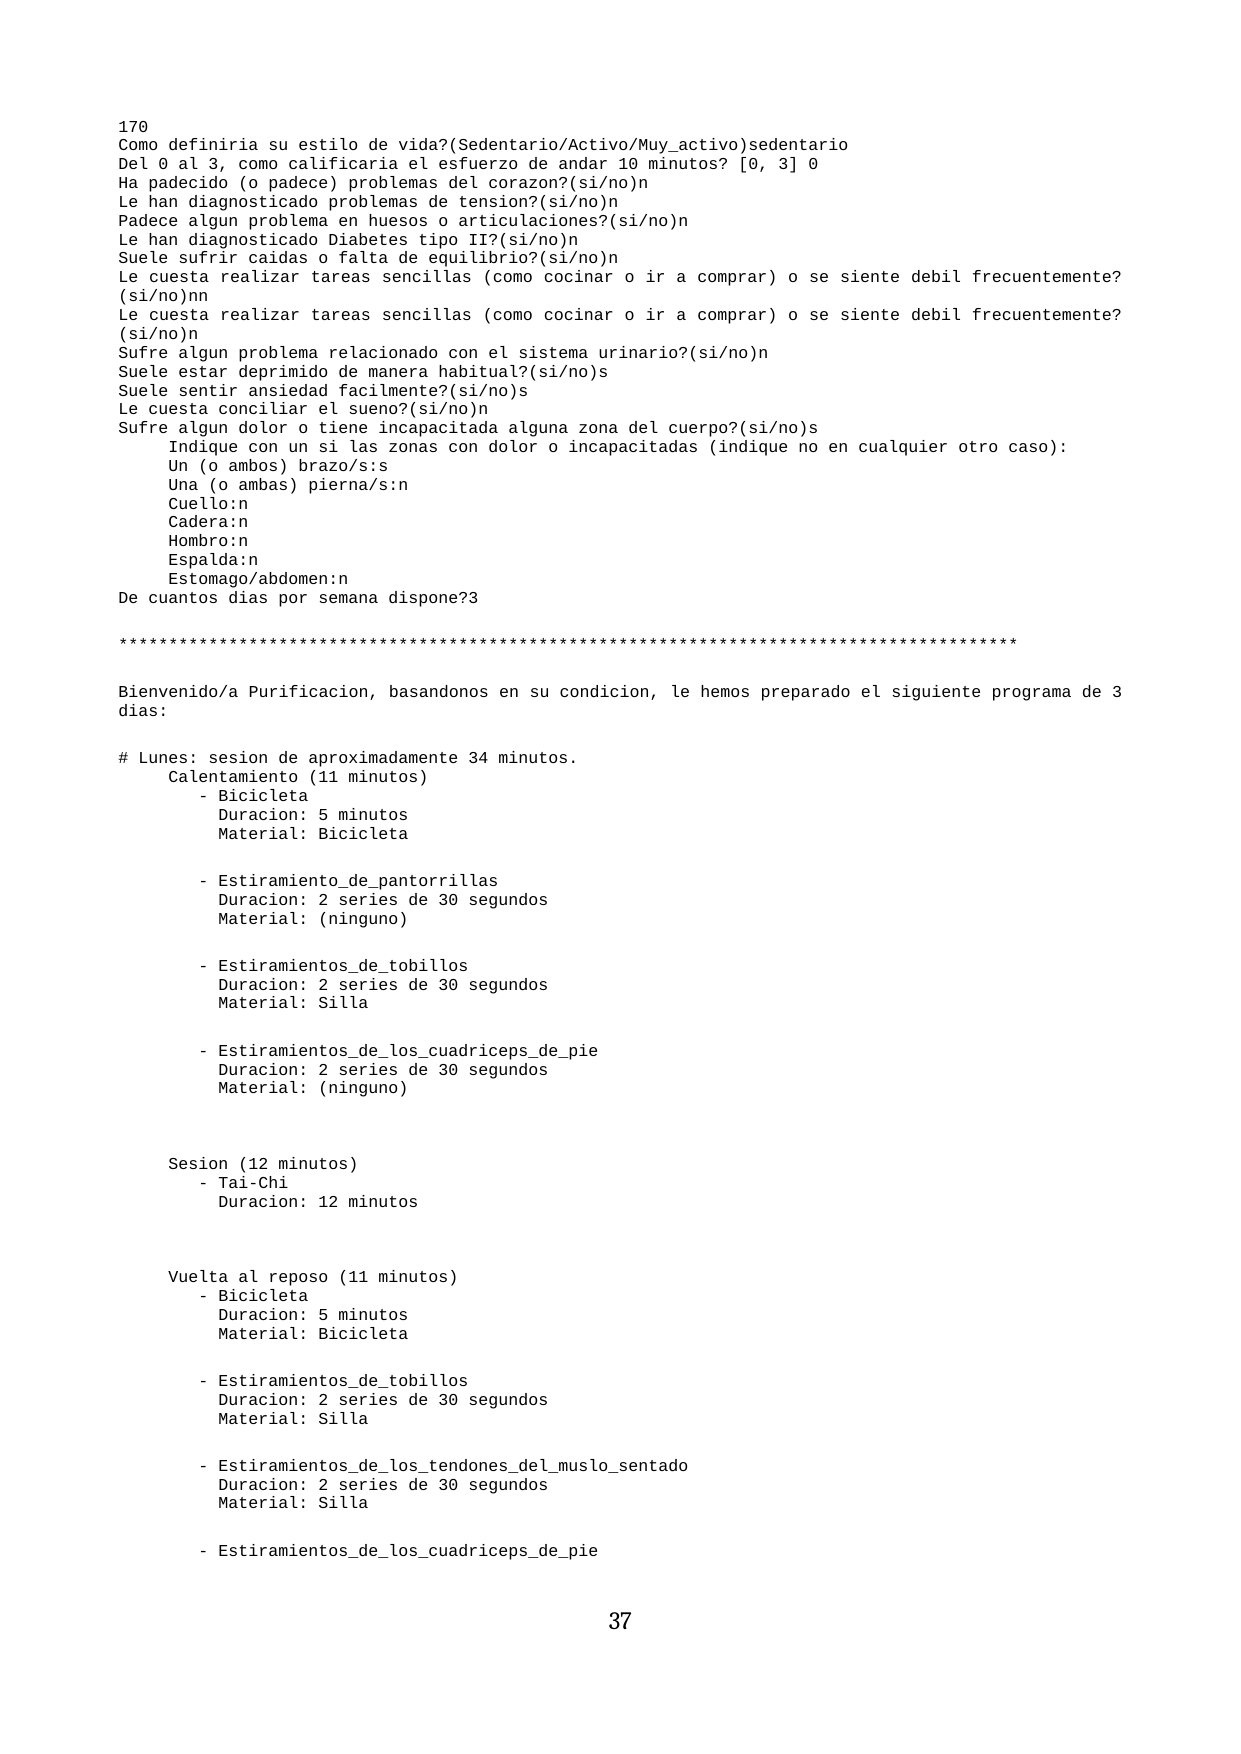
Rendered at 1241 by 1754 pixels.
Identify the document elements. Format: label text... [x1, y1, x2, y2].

text Duracion: 2 series de 30 segundos [118, 1391, 1122, 1410]
text Suele sufrir caidas o falta de equilibrio?(si/no)n [118, 250, 1122, 269]
text - Estiramientos_de_los_cuadriceps_de_pie [118, 1042, 1122, 1061]
text Material: (ninguno) [118, 1080, 1122, 1099]
text Le han diagnosticado problemas de tension?(si/no)n [118, 193, 1122, 212]
text Le cuesta conciliar el sueno?(si/no)n [118, 401, 1122, 420]
text Como definiria su estilo de vida?(Sedentario/Activo/Muy_activo)sedentario [118, 137, 1122, 156]
text Le cuesta realizar tareas sencillas (como cocinar o ir a comprar) o se siente debil frecuentemente?(si/no)nn [118, 269, 1122, 307]
text - Estiramientos_de_los_tendones_del_muslo_sentado [118, 1457, 1122, 1476]
text De cuantos dias por semana dispone?3 [118, 589, 1122, 608]
text - Bicicleta [118, 1288, 1122, 1306]
text - Estiramientos_de_tobillos [118, 1372, 1122, 1391]
text Del 0 al 3, como calificaria el esfuerzo de andar 10 minutos? [0, 3] 0 [118, 156, 1122, 175]
text Padece algun problema en huesos o articulaciones?(si/no)n [118, 212, 1122, 231]
text Cuello:n [118, 495, 1122, 514]
text Le cuesta realizar tareas sencillas (como cocinar o ir a comprar) o se siente debil frecuentemente?(si/no)n [118, 307, 1122, 344]
text Sesion (12 minutos) [118, 1156, 1122, 1174]
text - Estiramientos_de_los_cuadriceps_de_pie [118, 1542, 1122, 1561]
text Calentamiento (11 minutos) [118, 769, 1122, 788]
text Estomago/abdomen:n [118, 571, 1122, 589]
text Bienvenido/a Purificacion, basandonos en su condicion, le hemos preparado el siguiente programa de 3 dias: [118, 684, 1122, 722]
text Suele sentir ansiedad facilmente?(si/no)s [118, 382, 1122, 401]
text Un (o ambos) brazo/s:s [118, 457, 1122, 476]
text Le han diagnosticado Diabetes tipo II?(si/no)n [118, 231, 1122, 250]
text Material: Bicicleta [118, 1325, 1122, 1344]
text - Tai-Chi [118, 1174, 1122, 1193]
text # Lunes: sesion de aproximadamente 34 minutos. [118, 750, 1122, 769]
text Cadera:n [118, 514, 1122, 533]
text Duracion: 2 series de 30 segundos [118, 976, 1122, 995]
text Duracion: 5 minutos [118, 806, 1122, 825]
text Material: Silla [118, 1495, 1122, 1514]
text Material: Silla [118, 995, 1122, 1014]
text Duracion: 2 series de 30 segundos [118, 891, 1122, 910]
text - Estiramientos_de_tobillos [118, 957, 1122, 976]
text Vuelta al reposo (11 minutos) [118, 1269, 1122, 1288]
text Indique con un si las zonas con dolor o incapacitadas (indique no en cualquier otro caso): [118, 439, 1122, 457]
text Sufre algun problema relacionado con el sistema urinario?(si/no)n [118, 344, 1122, 363]
text ****************************************************************************************** [118, 637, 1122, 656]
text Hombro:n [118, 533, 1122, 552]
text Ha padecido (o padece) problemas del corazon?(si/no)n [118, 175, 1122, 193]
text Suele estar deprimido de manera habitual?(si/no)s [118, 363, 1122, 382]
text - Estiramiento_de_pantorrillas [118, 872, 1122, 891]
text Duracion: 5 minutos [118, 1306, 1122, 1325]
text Material: Bicicleta [118, 825, 1122, 844]
text Duracion: 2 series de 30 segundos [118, 1061, 1122, 1080]
text Material: Silla [118, 1410, 1122, 1429]
text Duracion: 2 series de 30 segundos [118, 1476, 1122, 1495]
text Una (o ambas) pierna/s:n [118, 476, 1122, 495]
text - Bicicleta [118, 788, 1122, 806]
text Sufre algun dolor o tiene incapacitada alguna zona del cuerpo?(si/no)s [118, 420, 1122, 439]
text Material: (ninguno) [118, 910, 1122, 929]
text 170 [118, 118, 1122, 137]
text Duracion: 12 minutos [118, 1193, 1122, 1212]
text Espalda:n [118, 552, 1122, 571]
